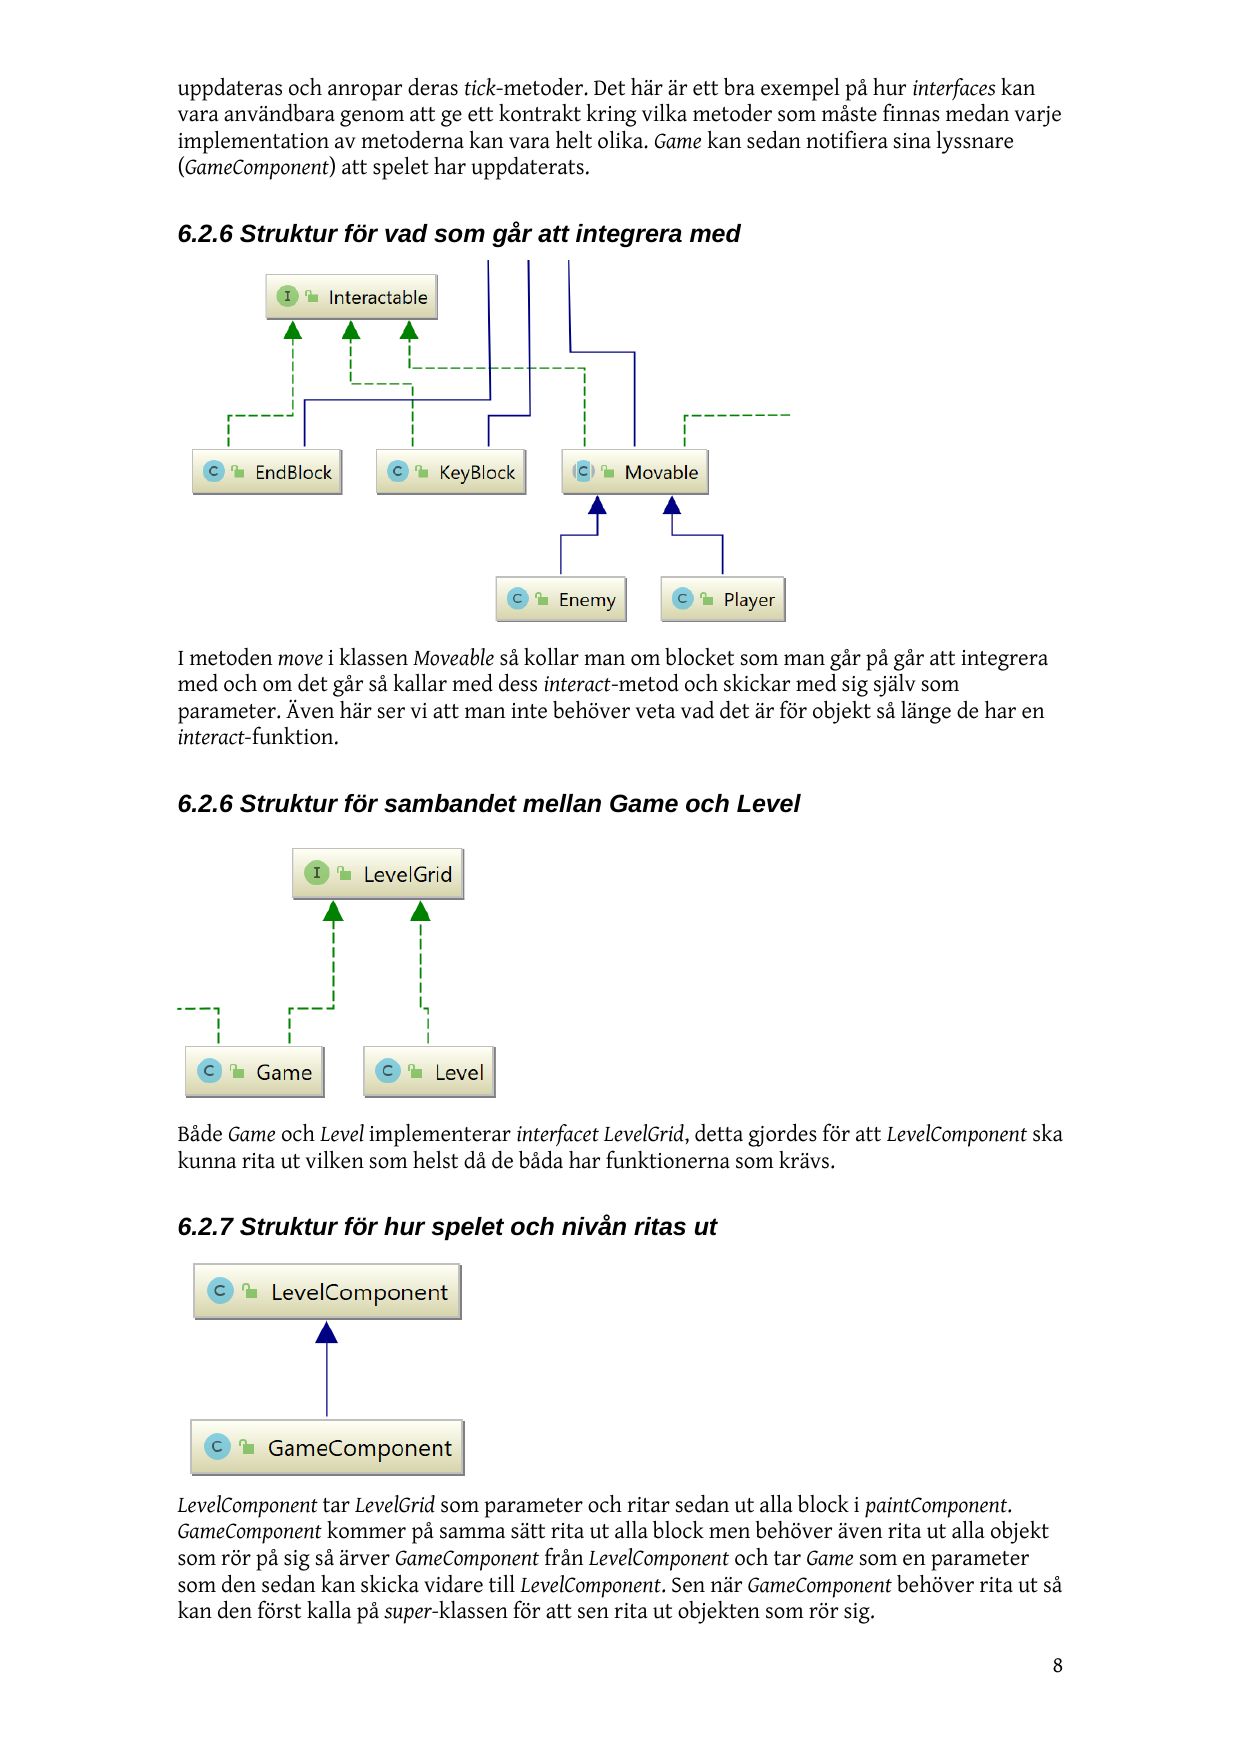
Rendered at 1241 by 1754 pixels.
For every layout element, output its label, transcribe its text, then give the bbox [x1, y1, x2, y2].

subtitle 6.2.7 Struktur för hur spelet och nivån ritas ut [177, 1212, 1063, 1241]
text Både Game och Level implementerar interfacet LevelGrid, detta gjordes för att LevelComponent ska kunna rita ut vilken som helst då de båda har funktionerna som krävs. [177, 1122, 1063, 1175]
text LevelComponent tar LevelGrid som parameter och ritar sedan ut alla block i paintComponent. GameComponent kommer på samma sätt rita ut alla block men behöver även rita ut alla objekt som rör på sig så ärver GameComponent från LevelComponent och tar Game som en parameter som den sedan kan skicka vidare till LevelComponent. Sen när GameComponent behöver rita ut så kan den först kalla på super-klassen för att sen rita ut objekten som rör sig. [177, 1492, 1063, 1625]
text uppdateras och anropar deras tick-metoder. Det här är ett bra exempel på hur interfaces kan vara användbara genom att ge ett kontrakt kring vilka metoder som måste finnas medan varje implementation av metoderna kan vara helt olika. Game kan sedan notifiera sina lyssnare (GameComponent) att spelet har uppdaterats. [177, 75, 1063, 181]
text I metoden move i klassen Moveable så kollar man om blocket som man går på går att integrera med och om det går så kallar med dess interact-metod och skickar med sig själv som parameter. Även här ser vi att man inte behöver veta vad det är för objekt så länge de har en interact-funktion. [177, 645, 1063, 751]
subtitle 6.2.6 Struktur för sambandet mellan Game och Level [177, 789, 1063, 818]
subtitle 6.2.6 Struktur för vad som går att integrera med [177, 219, 1063, 247]
